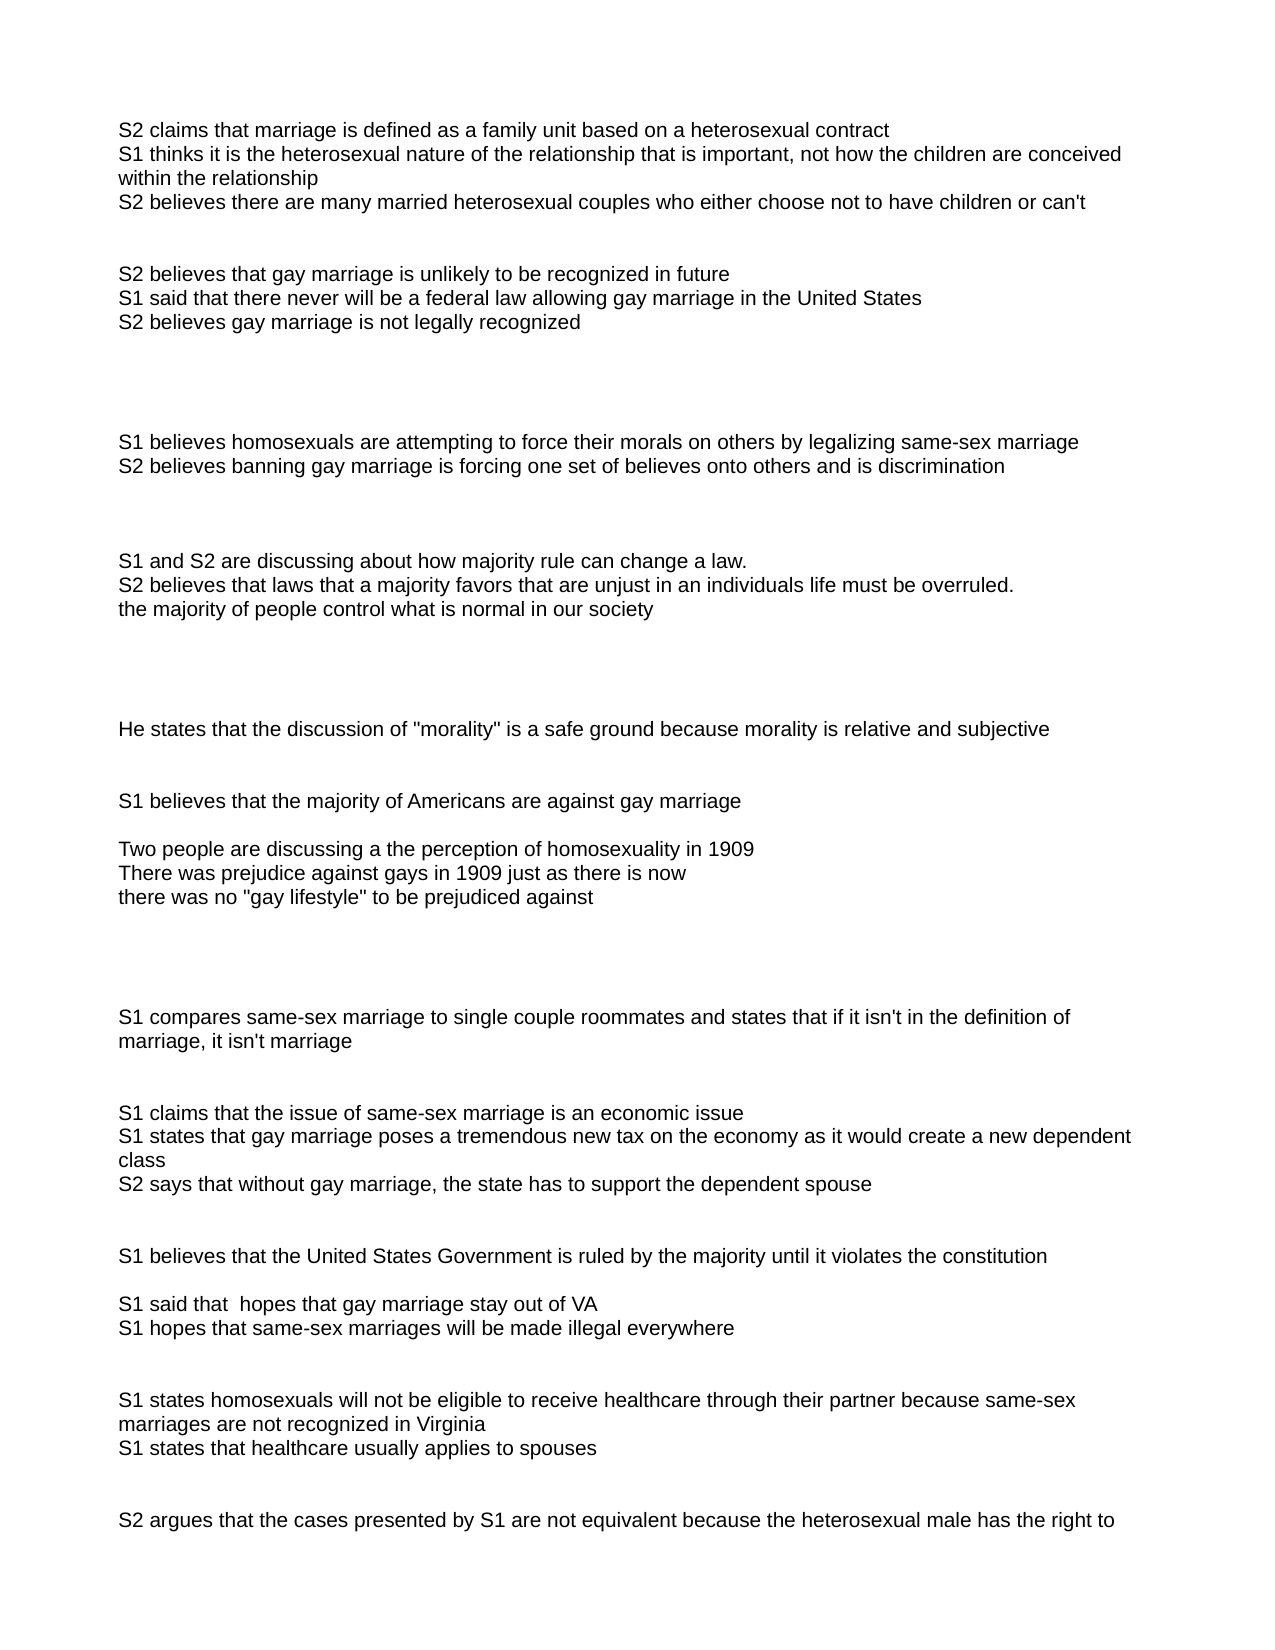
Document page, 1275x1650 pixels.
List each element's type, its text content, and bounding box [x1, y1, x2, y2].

text S1 states that healthcare usually applies to spouses [118, 1436, 1157, 1460]
text S2 says that without gay marriage, the state has to support the dependent spouse [118, 1172, 1157, 1196]
text There was prejudice against gays in 1909 just as there is now [118, 861, 1157, 885]
text the majority of people control what is normal in our society [118, 597, 1157, 621]
text S1 said that hopes that gay marriage stay out of VA [118, 1292, 1157, 1316]
text S2 believes that laws that a majority favors that are unjust in an individuals life must be overruled. [118, 573, 1157, 597]
text S1 compares same-sex marriage to single couple roommates and states that if it isn't in the definition of marriage, it isn't marriage [118, 1004, 1157, 1052]
text S1 and S2 are discussing about how majority rule can change a law. [118, 549, 1157, 573]
text S1 states that gay marriage poses a tremendous new tax on the economy as it would create a new dependent class [118, 1124, 1157, 1172]
text S2 believes gay marriage is not legally recognized [118, 310, 1157, 334]
text S1 states homosexuals will not be eligible to receive healthcare through their partner because same-sex marriages are not recognized in Virginia [118, 1388, 1157, 1436]
text S1 claims that the issue of same-sex marriage is an economic issue [118, 1100, 1157, 1124]
text S2 believes banning gay marriage is forcing one set of believes onto others and is discrimination [118, 453, 1157, 477]
text He states that the discussion of "morality" is a safe ground because morality is relative and subjective [118, 717, 1157, 741]
text S1 said that there never will be a federal law allowing gay marriage in the United States [118, 286, 1157, 310]
text S2 argues that the cases presented by S1 are not equivalent because the heterosexual male has the right to [118, 1508, 1157, 1532]
text S2 claims that marriage is defined as a family unit based on a heterosexual contract [118, 118, 1157, 142]
text S2 believes there are many married heterosexual couples who either choose not to have children or can't [118, 190, 1157, 214]
text there was no "gay lifestyle" to be prejudiced against [118, 885, 1157, 909]
text S1 hopes that same-sex marriages will be made illegal everywhere [118, 1316, 1157, 1340]
text S1 believes that the majority of Americans are against gay marriage [118, 789, 1157, 813]
text S2 believes that gay marriage is unlikely to be recognized in future [118, 262, 1157, 286]
text S1 believes homosexuals are attempting to force their morals on others by legalizing same-sex marriage [118, 429, 1157, 453]
text Two people are discussing a the perception of homosexuality in 1909 [118, 837, 1157, 861]
text S1 thinks it is the heterosexual nature of the relationship that is important, not how the children are conceived within the relationship [118, 142, 1157, 190]
text S1 believes that the United States Government is ruled by the majority until it violates the constitution [118, 1244, 1157, 1268]
